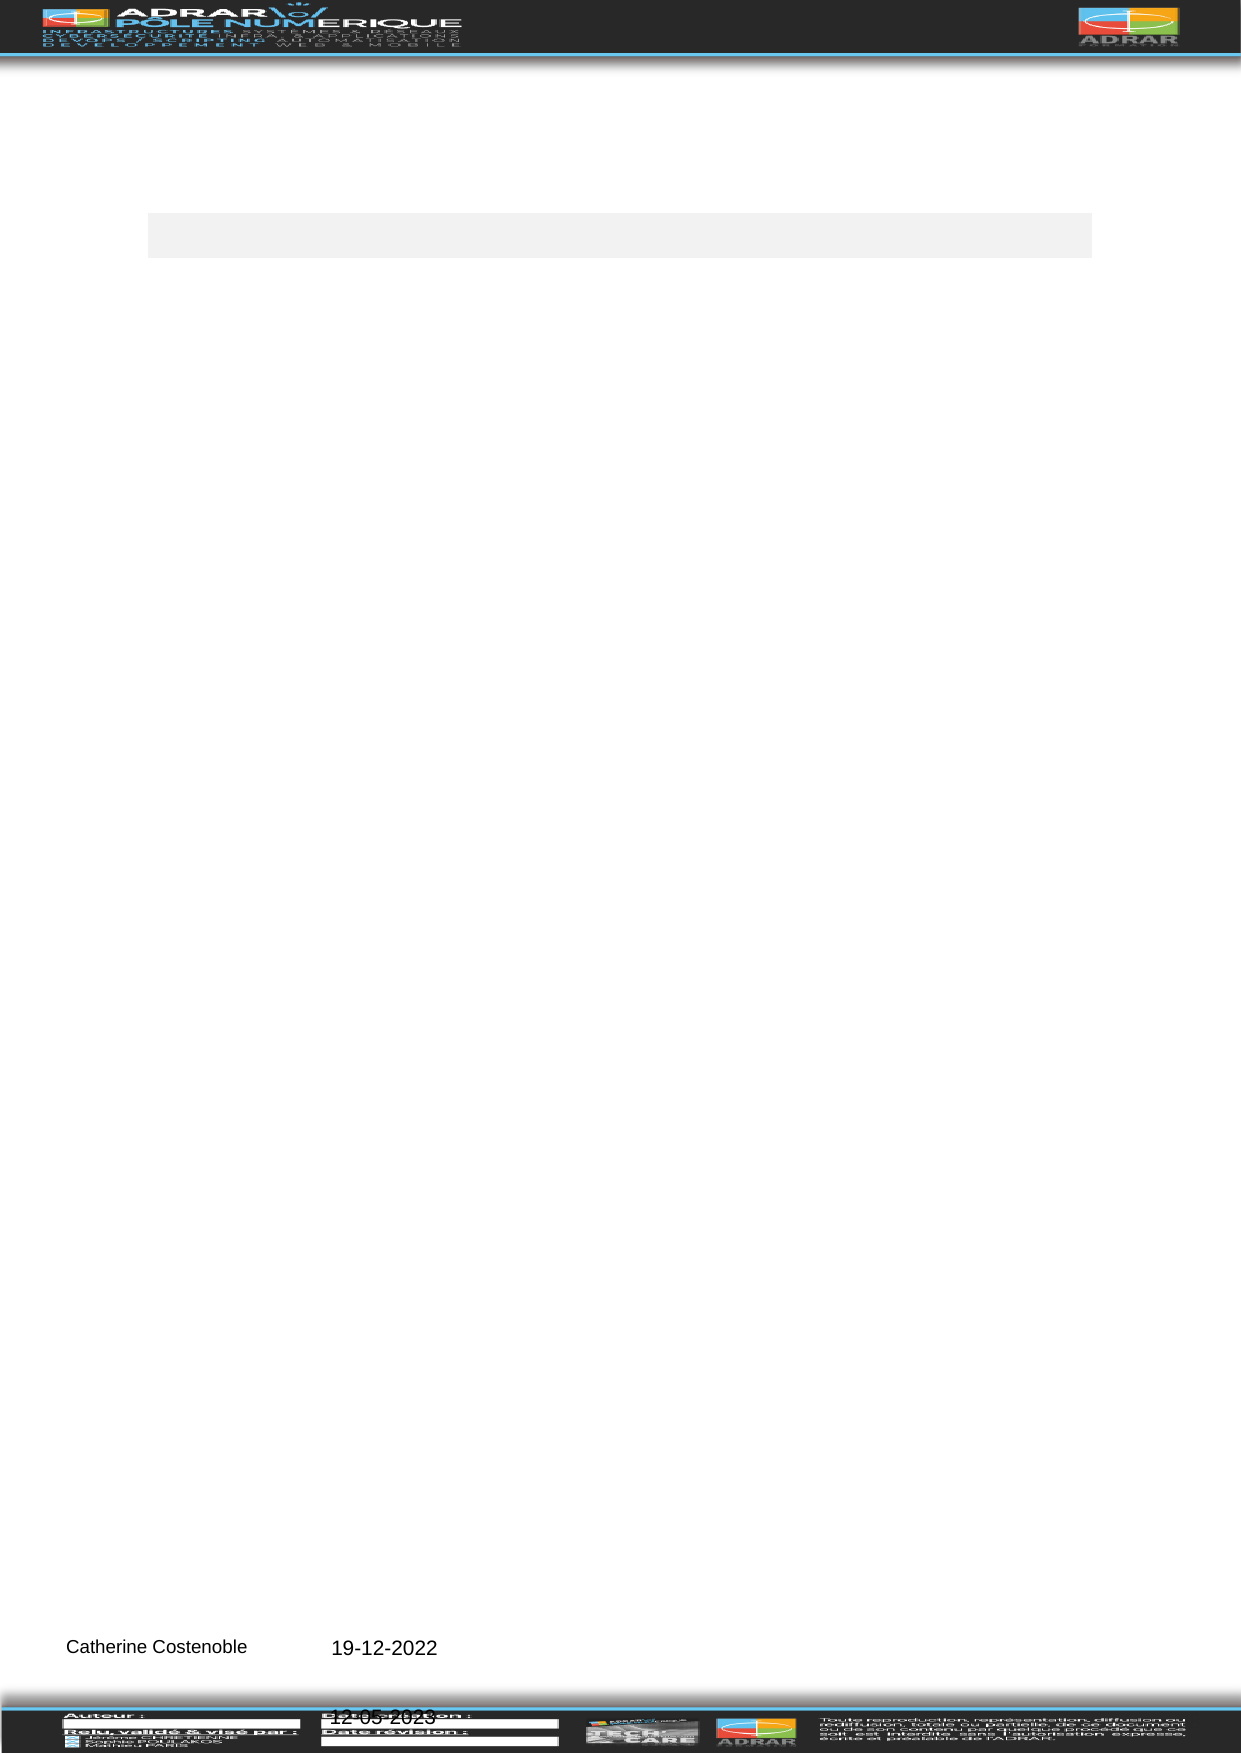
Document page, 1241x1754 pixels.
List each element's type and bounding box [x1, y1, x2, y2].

picture [1, 1742, 1241, 1753]
picture [0, 0, 1241, 10]
